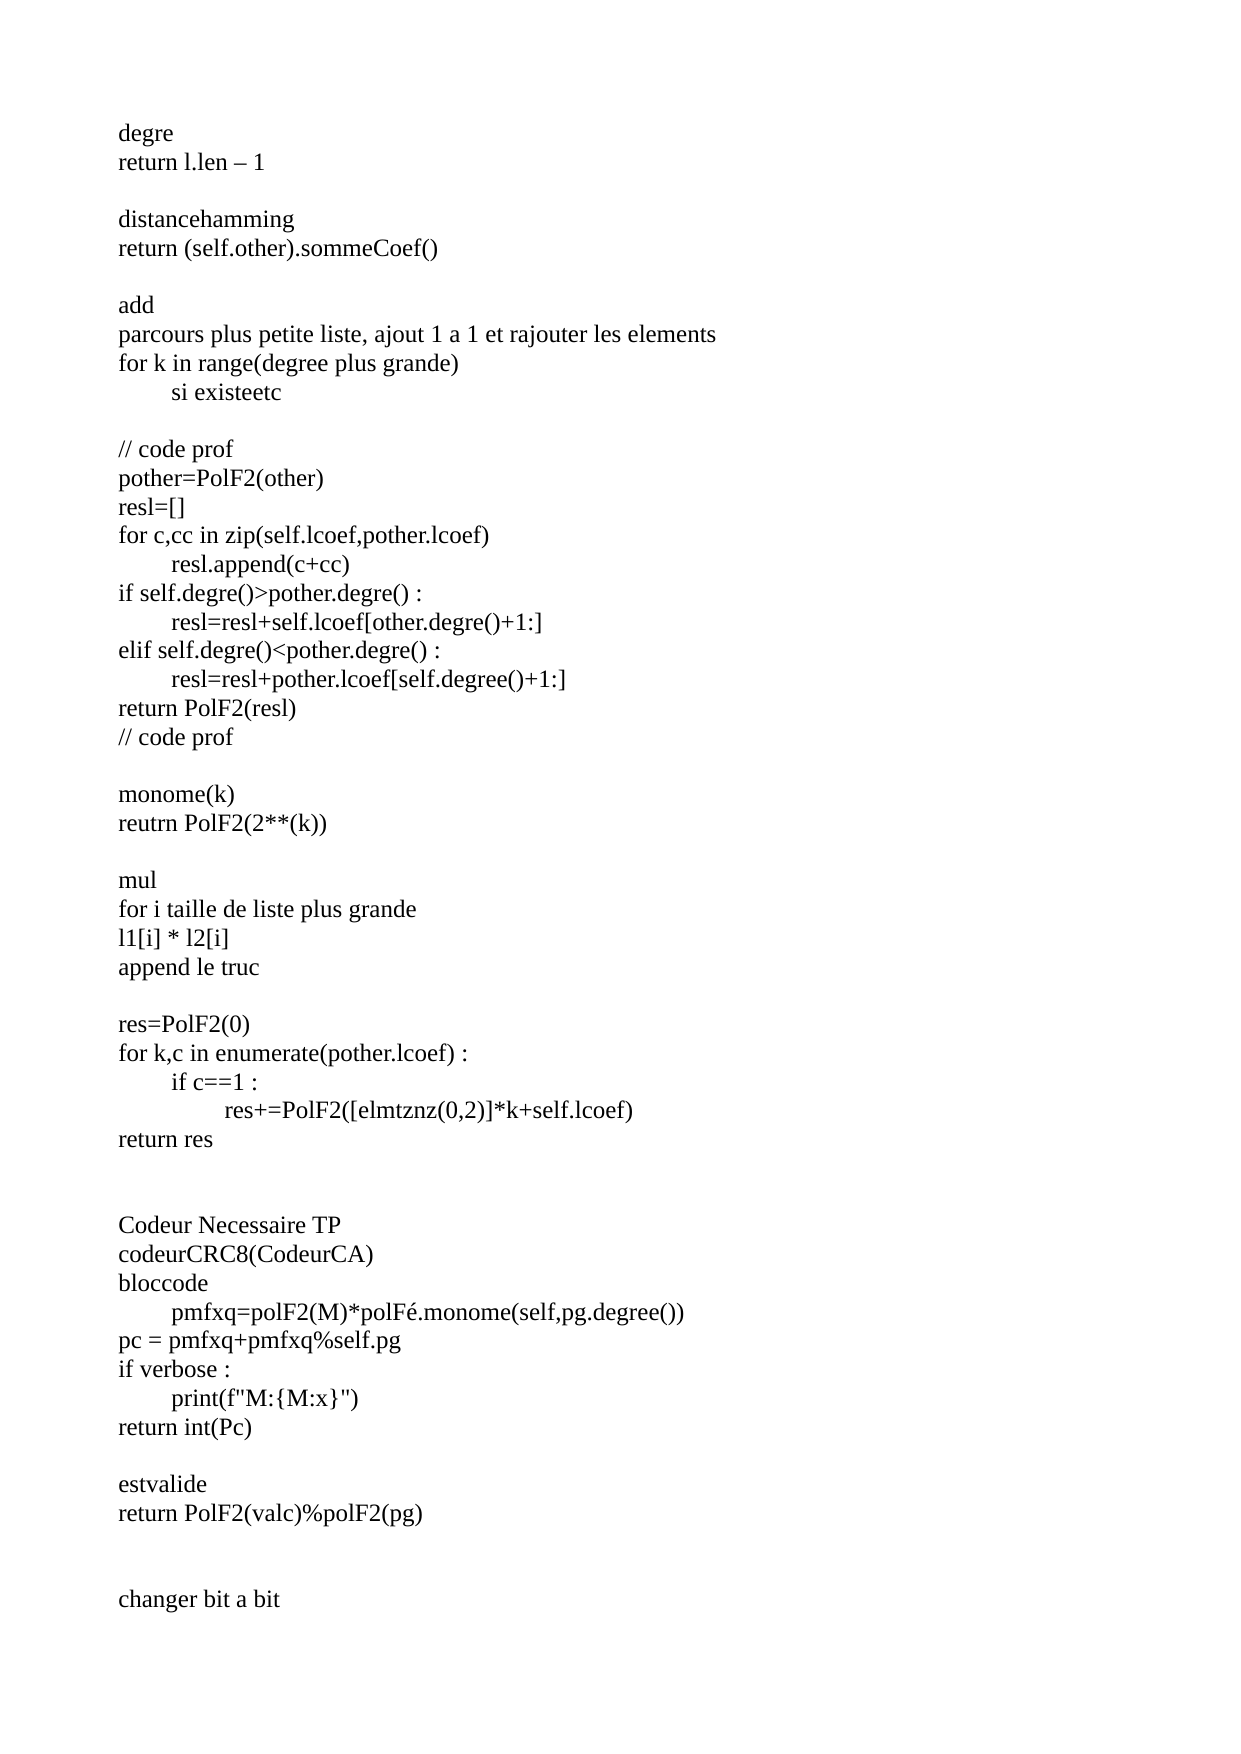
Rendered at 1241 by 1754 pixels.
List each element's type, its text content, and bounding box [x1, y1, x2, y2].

text return PolF2(valc)%polF2(pg) [118, 1498, 1122, 1527]
text if c==1 : [118, 1067, 1122, 1096]
text return res [118, 1124, 1122, 1153]
text changer bit a bit [118, 1584, 1122, 1613]
text for i taille de liste plus grande [118, 894, 1122, 923]
text for k,c in enumerate(pother.lcoef) : [118, 1038, 1122, 1067]
text degre [118, 118, 1122, 147]
text for c,cc in zip(self.lcoef,pother.lcoef) [118, 521, 1122, 549]
text monome(k) [118, 779, 1122, 808]
text return int(Pc) [118, 1412, 1122, 1441]
text print(f"M:{M:x}") [118, 1383, 1122, 1412]
text res+=PolF2([elmtznz(0,2)]*k+self.lcoef) [118, 1096, 1122, 1124]
text return PolF2(resl) [118, 693, 1122, 722]
text if verbose : [118, 1354, 1122, 1383]
text return l.len – 1 [118, 147, 1122, 176]
text l1[i] * l2[i] [118, 923, 1122, 952]
text bloccode [118, 1268, 1122, 1297]
text for k in range(degree plus grande) [118, 348, 1122, 377]
text estvalide [118, 1469, 1122, 1498]
text append le truc [118, 952, 1122, 981]
text resl=[] [118, 492, 1122, 521]
text // code prof [118, 722, 1122, 751]
text codeurCRC8(CodeurCA) [118, 1239, 1122, 1268]
text si existeetc [118, 377, 1122, 406]
text res=PolF2(0) [118, 1009, 1122, 1038]
text resl=resl+pother.lcoef[self.degree()+1:] [118, 664, 1122, 693]
text // code prof [118, 434, 1122, 463]
text pother=PolF2(other) [118, 463, 1122, 492]
text resl=resl+self.lcoef[other.degre()+1:] [118, 607, 1122, 636]
text mul [118, 866, 1122, 894]
text elif self.degre()<pother.degre() : [118, 636, 1122, 664]
text reutrn PolF2(2**(k)) [118, 808, 1122, 837]
text Codeur Necessaire TP [118, 1211, 1122, 1239]
text if self.degre()>pother.degre() : [118, 578, 1122, 607]
text add [118, 291, 1122, 319]
text parcours plus petite liste, ajout 1 a 1 et rajouter les elements [118, 319, 1122, 348]
text pc = pmfxq+pmfxq%self.pg [118, 1326, 1122, 1354]
text resl.append(c+cc) [118, 549, 1122, 578]
text return (self.other).sommeCoef() [118, 233, 1122, 262]
text distancehamming [118, 204, 1122, 233]
text pmfxq=polF2(M)*polFé.monome(self,pg.degree()) [118, 1297, 1122, 1326]
